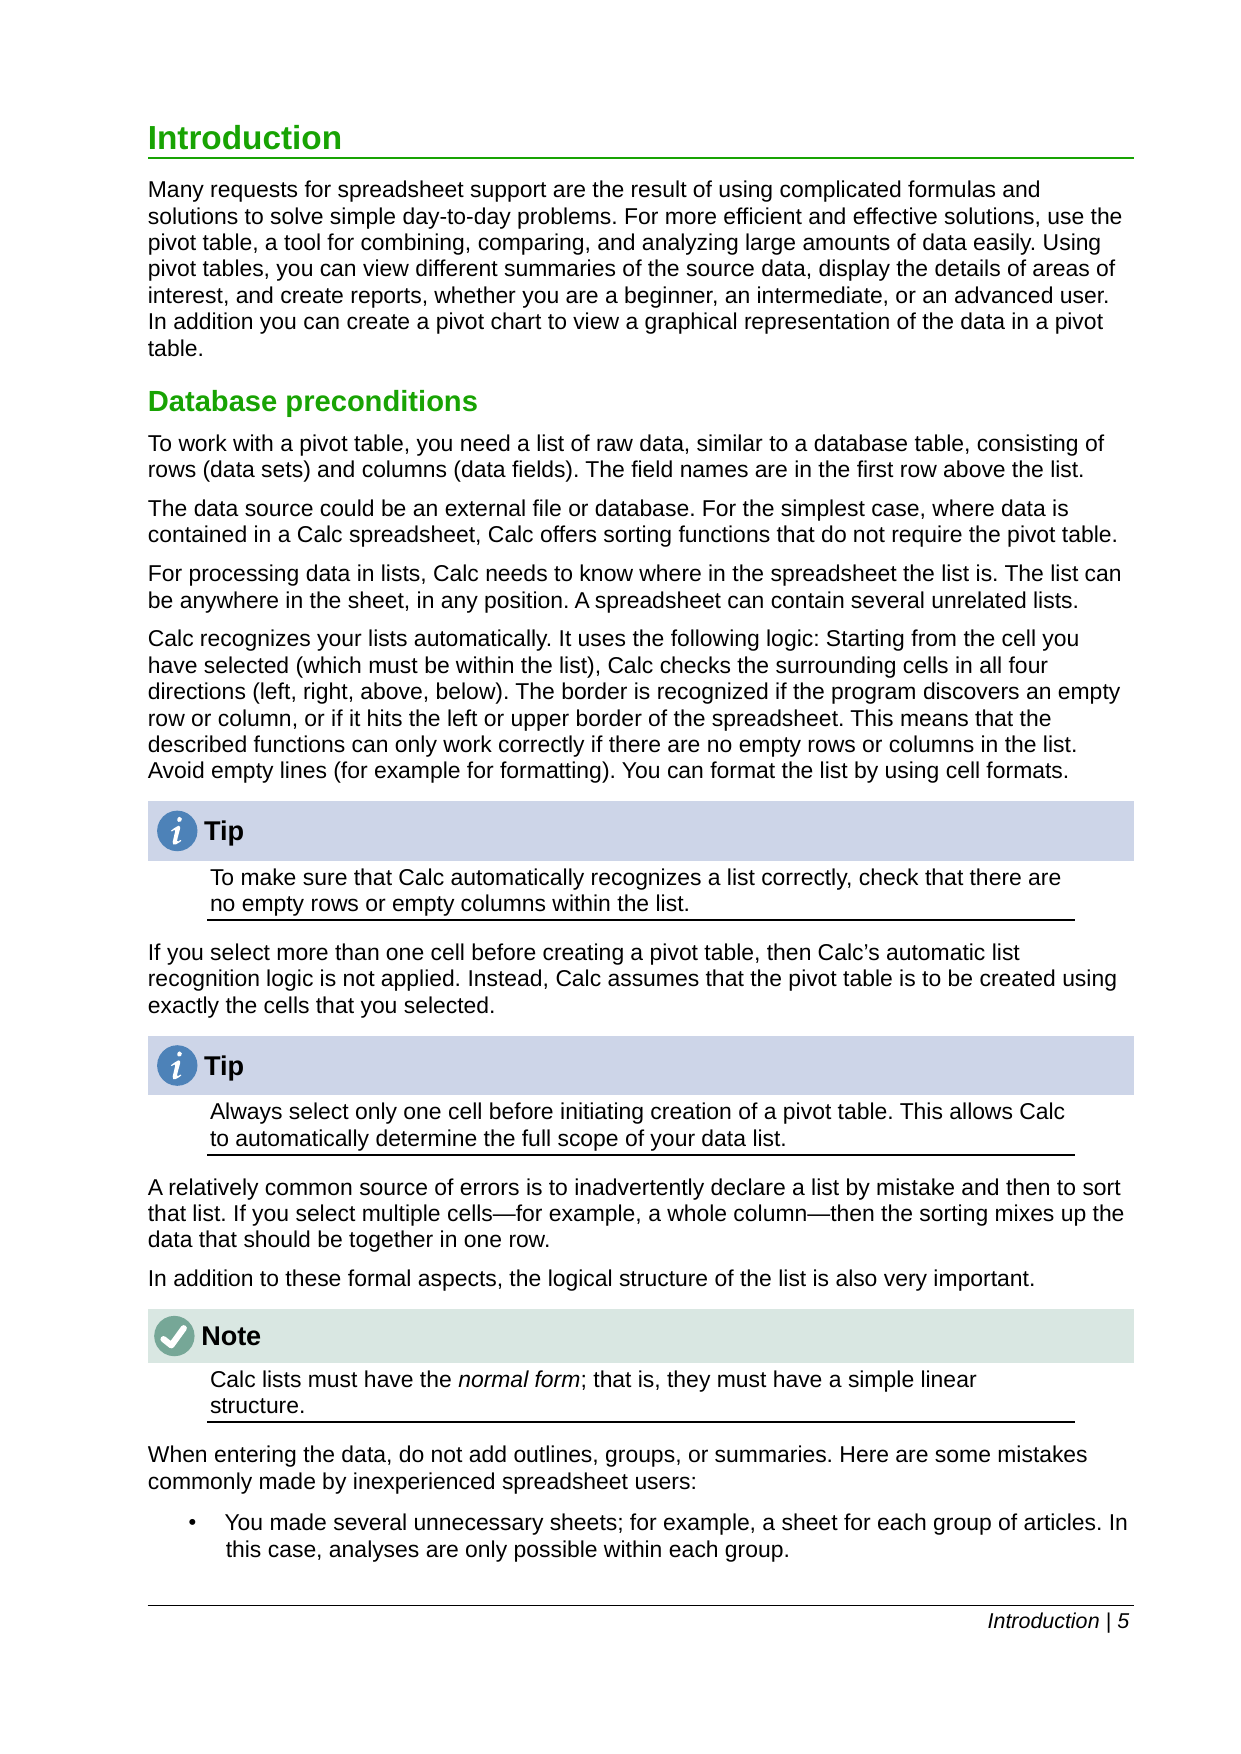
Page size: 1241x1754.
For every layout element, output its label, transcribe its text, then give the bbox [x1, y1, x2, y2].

text A relatively common source of errors is to inadvertently declare a list by mistake and then to sort that list. If you select multiple cells—for example, a whole column—then the sorting mixes up the data that should be together in one row. [148, 1174, 1134, 1253]
subtitle Note [148, 1309, 1134, 1363]
subtitle Tip [148, 1036, 1134, 1095]
text The data source could be an external file or database. For the simplest case, where data is contained in a Calc spreadsheet, Calc offers sorting functions that do not require the pivot table. [148, 495, 1134, 548]
text Calc lists must have the normal form; that is, they must have a simple linear structure. [207, 1363, 1075, 1421]
subtitle Introduction [148, 118, 1134, 157]
text If you select more than one cell before creating a pivot table, then Calc’s automatic list recognition logic is not applied. Instead, Calc assumes that the pivot table is to be created using exactly the cells that you selected. [148, 939, 1134, 1018]
text For processing data in lists, Calc needs to know where in the spreadsheet the list is. The list can be anywhere in the sheet, in any position. A spreadsheet can contain several unrelated lists. [148, 560, 1134, 613]
subtitle Tip [148, 801, 1134, 861]
text Calc recognizes your lists automatically. It uses the following logic: Starting from the cell you have selected (which must be within the list), Calc checks the surrounding cells in all four directions (left, right, above, below). The border is recognized if the program discovers an empty row or column, or if it hits the left or upper border of the spreadsheet. This means that the described functions can only work correctly if there are no empty rows or columns in the list. Avoid empty lines (for example for formatting). You can format the list by using cell formats. [148, 625, 1134, 783]
list When entering the data, do not add outlines, groups, or summaries. Here are some mistakes commonly made by inexperienced spreadsheet users: [148, 1441, 1134, 1494]
subtitle Database preconditions [148, 384, 1134, 418]
text To make sure that Calc automatically recognizes a list correctly, check that there are no empty rows or empty columns within the list. [207, 861, 1075, 919]
text In addition to these formal aspects, the logical structure of the list is also very important. [148, 1265, 1134, 1292]
text Many requests for spreadsheet support are the result of using complicated formulas and solutions to solve simple day-to-day problems. For more efficient and effective solutions, use the pivot table, a tool for combining, comparing, and analyzing large amounts of data easily. Using pivot tables, you can view different summaries of the source data, display the details of areas of interest, and create reports, whether you are a beginner, an intermediate, or an advanced user. In addition you can create a pivot chart to view a graphical representation of the data in a pivot table. [148, 176, 1134, 361]
list You made several unnecessary sheets; for example, a sheet for each group of articles. In this case, analyses are only possible within each group. [185, 1506, 1134, 1565]
text Always select only one cell before initiating creation of a pivot table. This allows Calc to automatically determine the full scope of your data list. [207, 1095, 1075, 1154]
text To work with a pivot table, you need a list of raw data, similar to a database table, consisting of rows (data sets) and columns (data fields). The field names are in the first row above the list. [148, 430, 1134, 482]
